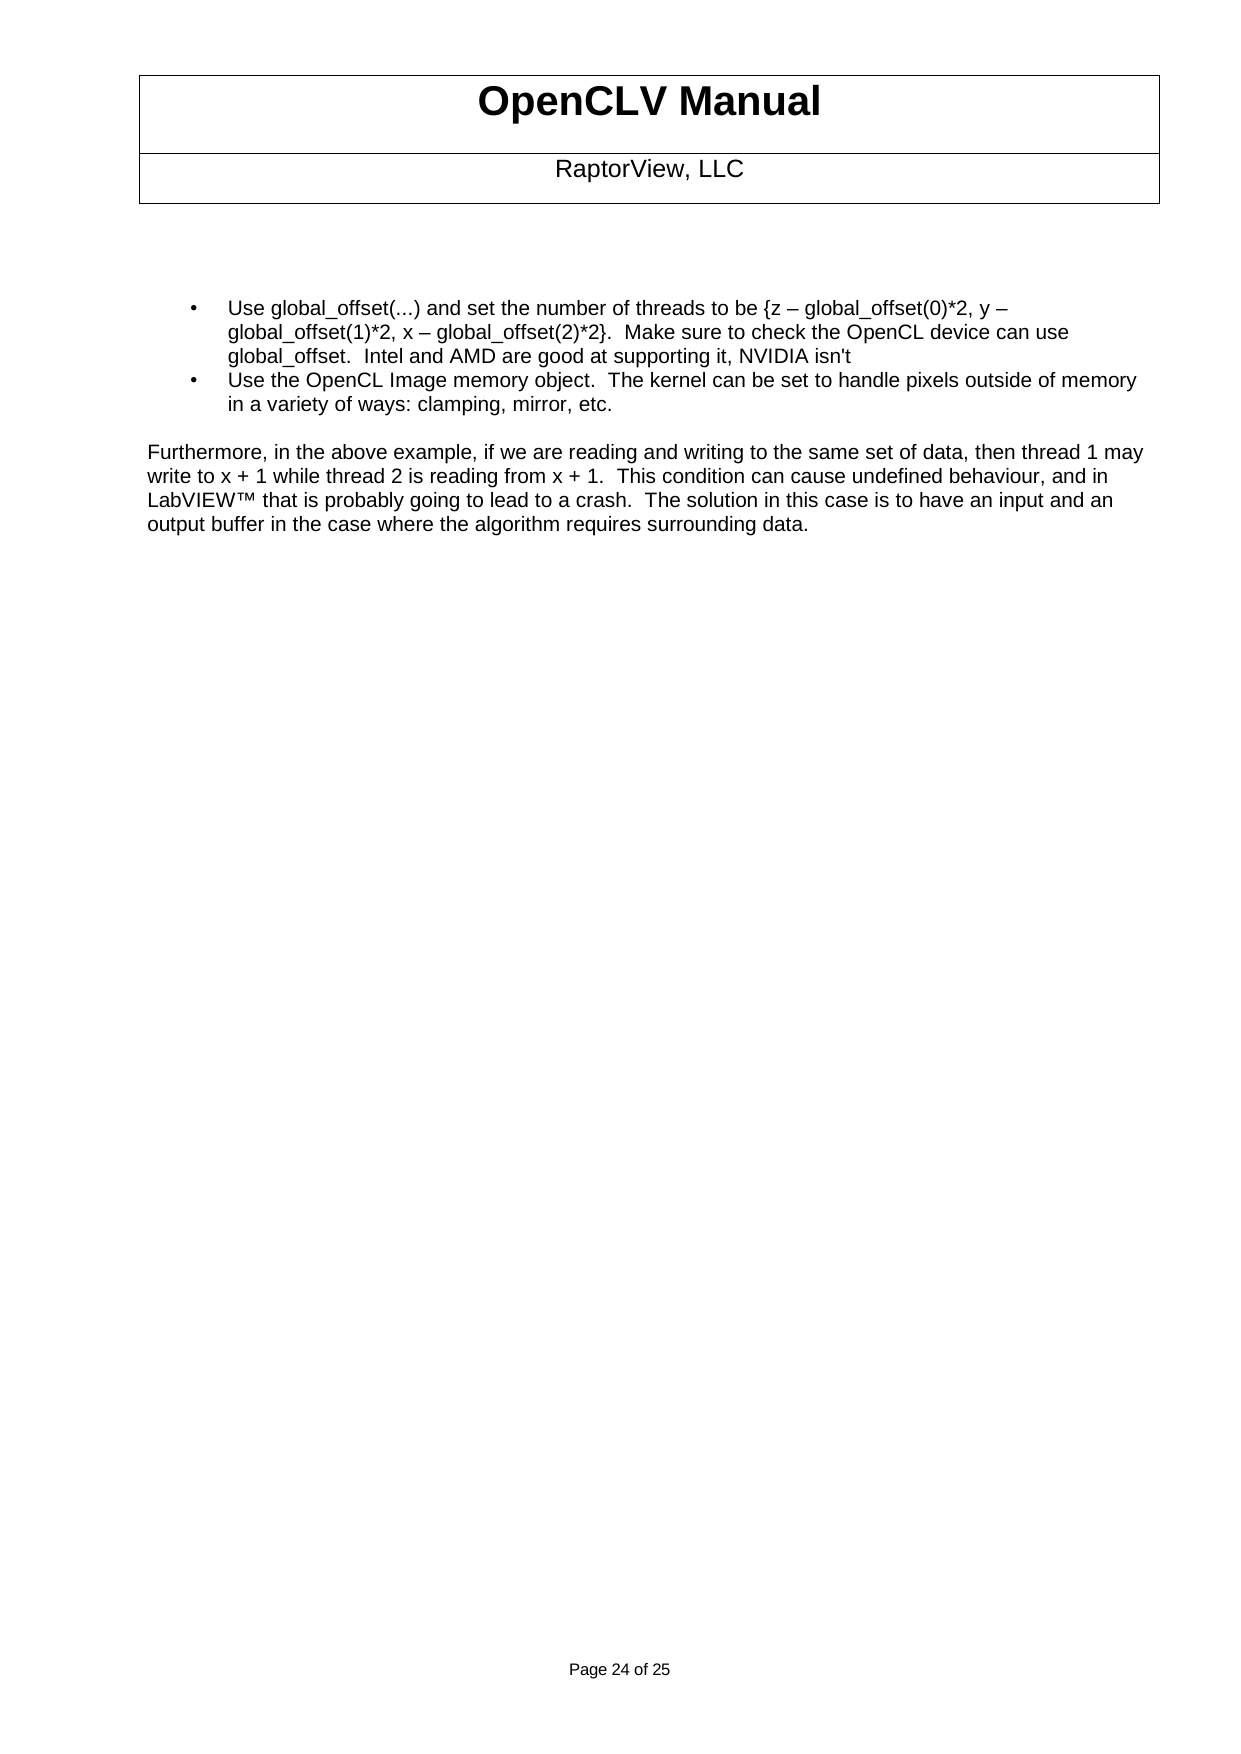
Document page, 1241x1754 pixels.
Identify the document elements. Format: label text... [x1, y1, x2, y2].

list Use the OpenCL Image memory object. The kernel can be set to handle pixels outside of memory in a variety of ways: clamping, mirror, etc. [190, 368, 1152, 416]
list Use global_offset(...) and set the number of threads to be {z – global_offset(0)*2, y – global_offset(1)*2, x – global_offset(2)*2}. Make sure to check the OpenCL device can use global_offset. Intel and AMD are good at supporting it, NVIDIA isn't [190, 296, 1152, 368]
text Furthermore, in the above example, if we are reading and writing to the same set of data, then thread 1 may write to x + 1 while thread 2 is reading from x + 1. This condition can cause undefined behaviour, and in LabVIEW™ that is probably going to lead to a crash. The solution in this case is to have an input and an output buffer in the case where the algorithm requires surrounding data. [147, 440, 1152, 536]
